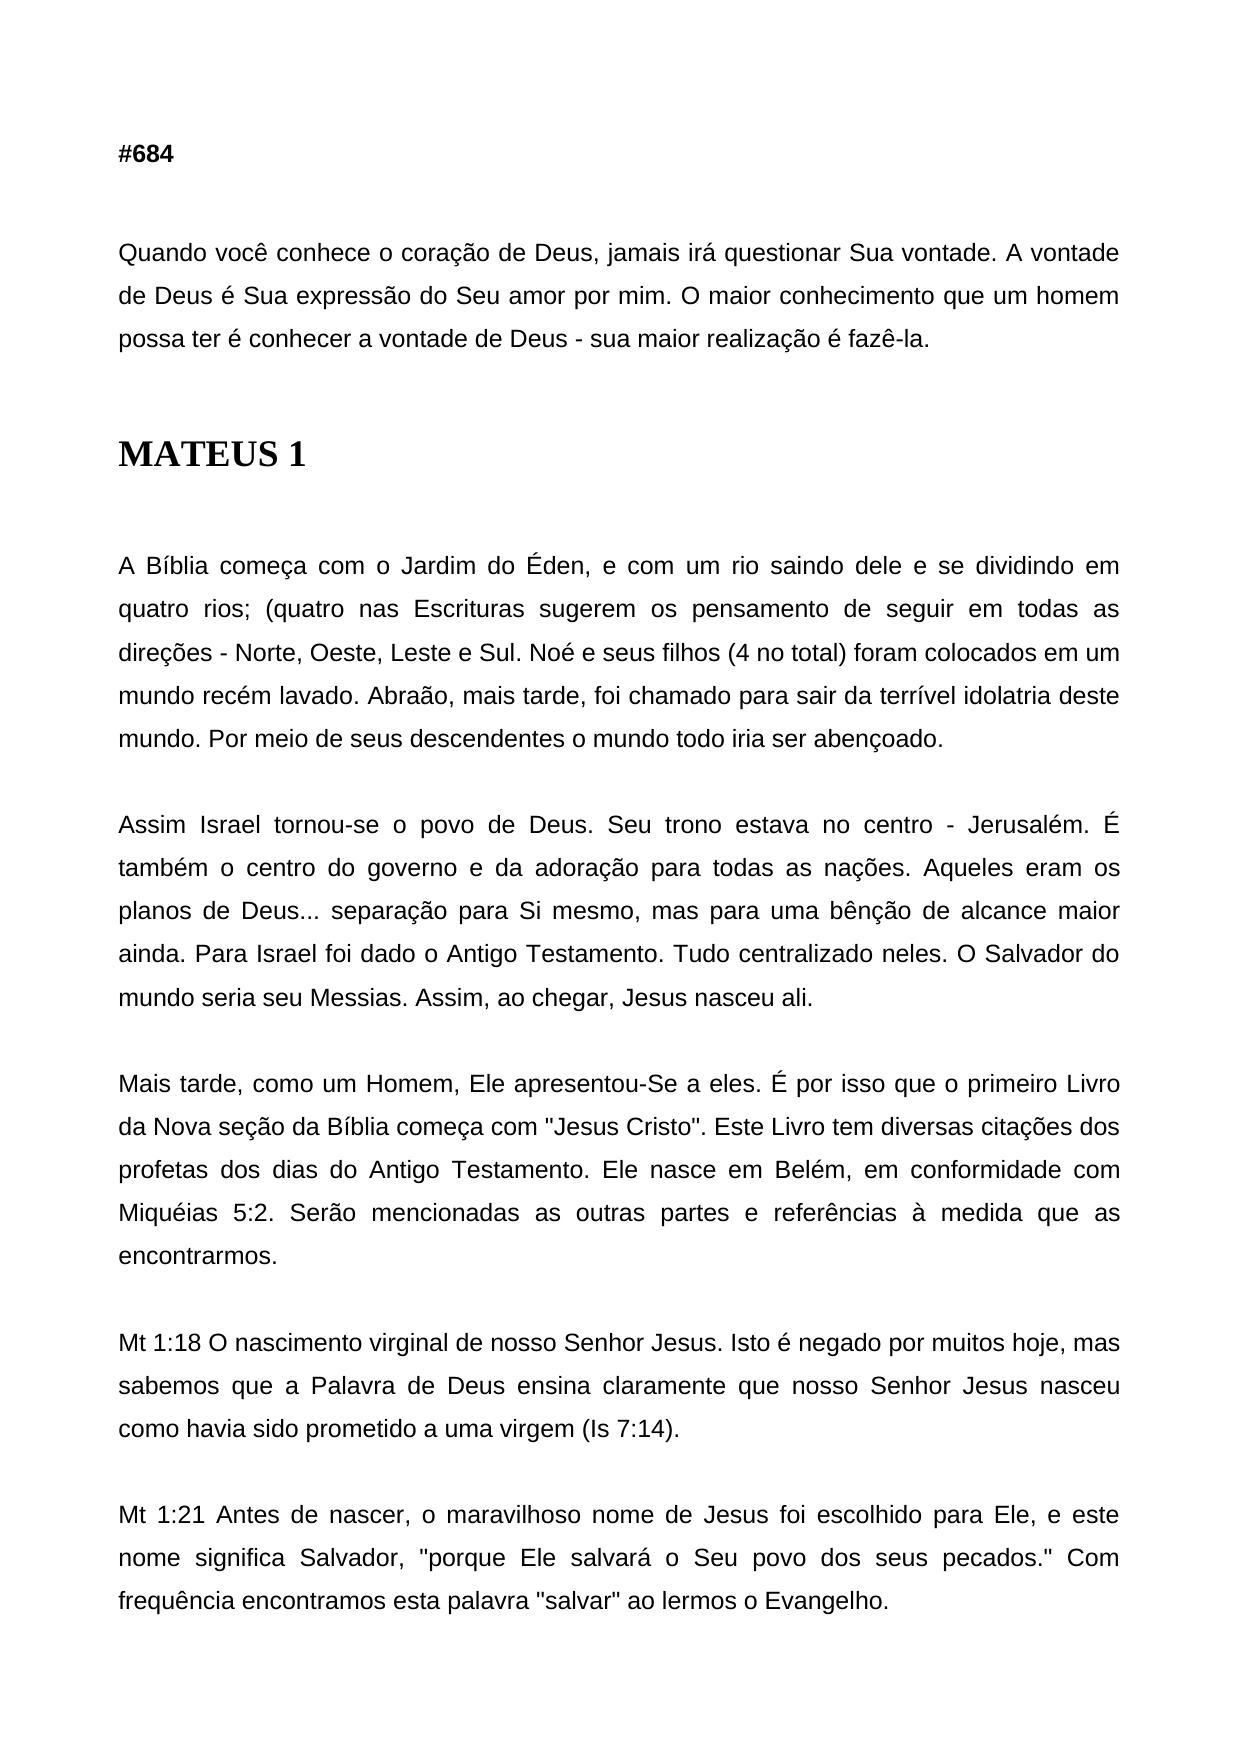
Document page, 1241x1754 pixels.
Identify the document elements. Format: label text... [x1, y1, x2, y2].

text Mt 1:21 Antes de nascer, o maravilhoso nome de Jesus foi escolhido para Ele, e este nome significa Salvador, "porque Ele salvará o Seu povo dos seus pecados." Com frequência encontramos esta palavra "salvar" ao lermos o Evangelho. [118, 1500, 1122, 1615]
subtitle #684 [118, 139, 1122, 168]
text Quando você conhece o coração de Deus, jamais irá questionar Sua vontade. A vontade de Deus é Sua expressão do Seu amor por mim. O maior conhecimento que um homem possa ter é conhecer a vontade de Deus - sua maior realização é fazê-la. [118, 238, 1122, 353]
text Mais tarde, como um Homem, Ele apresentou-Se a eles. É por isso que o primeiro Livro da Nova seção da Bíblia começa com "Jesus Cristo". Este Livro tem diversas citações dos profetas dos dias do Antigo Testamento. Ele nasce em Belém, em conformidade com Miquéias 5:2. Serão mencionadas as outras partes e referências à medida que as encontrarmos. [118, 1069, 1122, 1270]
text Assim Israel tornou-se o povo de Deus. Seu trono estava no centro - Jerusalém. É também o centro do governo e da adoração para todas as nações. Aqueles eram os planos de Deus... separação para Si mesmo, mas para uma bênção de alcance maior ainda. Para Israel foi dado o Antigo Testamento. Tudo centralizado neles. O Salvador do mundo seria seu Messias. Assim, ao chegar, Jesus nasceu ali. [118, 810, 1122, 1011]
text A Bíblia começa com o Jardim do Éden, e com um rio saindo dele e se dividindo em quatro rios; (quatro nas Escrituras sugerem os pensamento de seguir em todas as direções - Norte, Oeste, Leste e Sul. Noé e seus filhos (4 no total) foram colocados em um mundo recém lavado. Abraão, mais tarde, foi chamado para sair da terrível idolatria deste mundo. Por meio de seus descendentes o mundo todo iria ser abençoado. [118, 551, 1122, 753]
text Mt 1:18 O nascimento virginal de nosso Senhor Jesus. Isto é negado por muitos hoje, mas sabemos que a Palavra de Deus ensina claramente que nosso Senhor Jesus nasceu como havia sido prometido a uma virgem (Is 7:14). [118, 1328, 1122, 1443]
subtitle MATEUS 1 [118, 431, 1122, 474]
